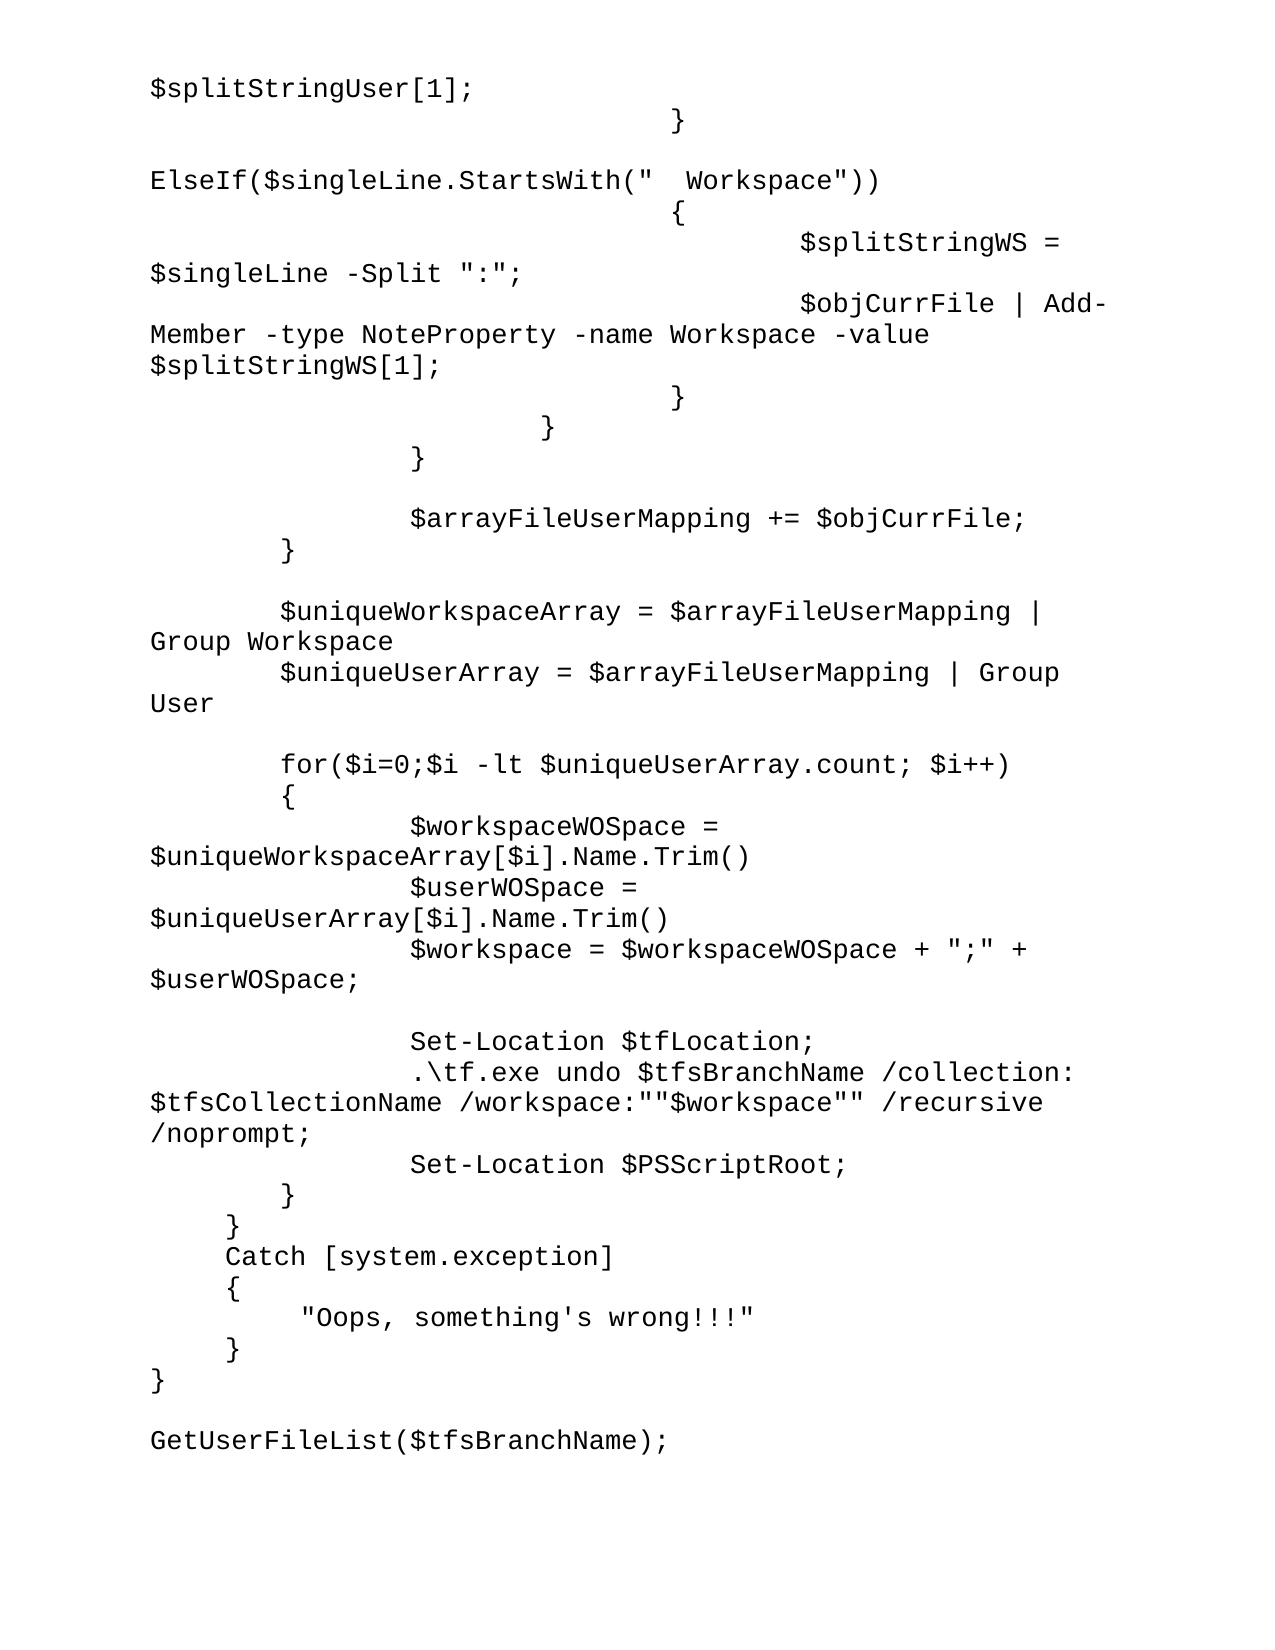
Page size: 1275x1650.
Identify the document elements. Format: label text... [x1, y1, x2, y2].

text } [150, 1335, 1125, 1366]
text ElseIf($singleLine.StartsWith(" Workspace")) [150, 136, 1125, 198]
text { [150, 198, 1125, 229]
text $objCurrFile | Add-Member -type NoteProperty -name Workspace -value $splitStringWS[1]; [150, 290, 1125, 382]
text $workspaceWOSpace = $uniqueWorkspaceArray[$i].Name.Trim() [150, 812, 1125, 874]
text } [150, 1366, 1125, 1396]
text Set-Location $tfLocation; [150, 1028, 1125, 1058]
text { [150, 1273, 1125, 1304]
text $uniqueUserArray = $arrayFileUserMapping | Group User [150, 659, 1125, 720]
text } [150, 382, 1125, 413]
text } [150, 536, 1125, 567]
text } [150, 444, 1125, 474]
text $arrayFileUserMapping += $objCurrFile; [150, 505, 1125, 536]
text Catch [system.exception] [150, 1243, 1125, 1273]
text $splitStringUser[1]; [150, 75, 1125, 106]
text } [150, 106, 1125, 136]
text } [150, 1181, 1125, 1212]
text $splitStringWS = $singleLine -Split ":"; [150, 229, 1125, 290]
text $uniqueWorkspaceArray = $arrayFileUserMapping | Group Workspace [150, 597, 1125, 659]
text } [150, 413, 1125, 444]
text $userWOSpace = $uniqueUserArray[$i].Name.Trim() [150, 874, 1125, 935]
text .\tf.exe undo $tfsBranchName /collection:$tfsCollectionName /workspace:""$workspace"" /recursive /noprompt; [150, 1058, 1125, 1151]
text for($i=0;$i -lt $uniqueUserArray.count; $i++) [150, 751, 1125, 782]
text $workspace = $workspaceWOSpace + ";" + $userWOSpace; [150, 935, 1125, 997]
text Set-Location $PSScriptRoot; [150, 1151, 1125, 1181]
text { [150, 782, 1125, 812]
text } [150, 1212, 1125, 1243]
text "Oops, something's wrong!!!" [150, 1304, 1125, 1335]
text GetUserFileList($tfsBranchName); [150, 1427, 1125, 1458]
